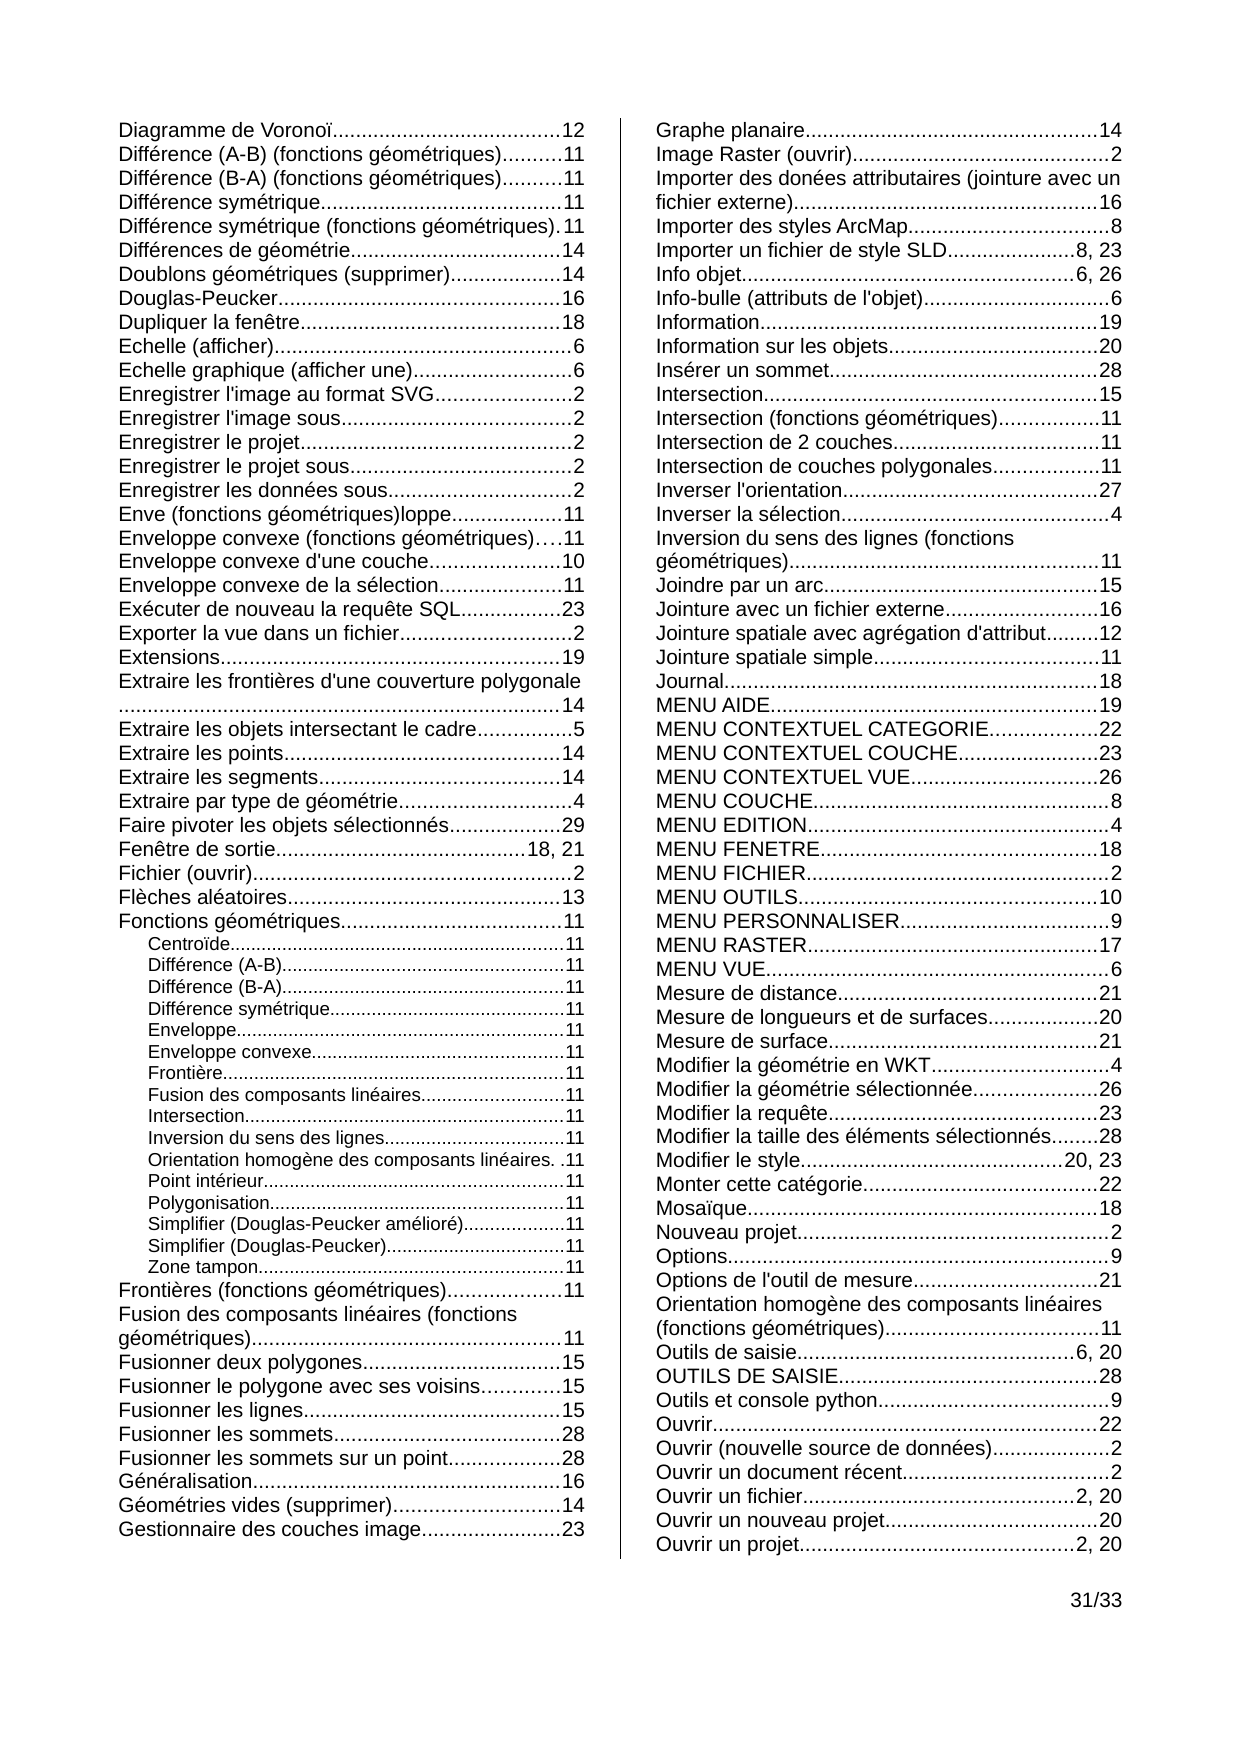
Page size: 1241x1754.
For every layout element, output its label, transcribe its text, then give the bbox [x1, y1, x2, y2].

text Jointure spatiale avec agrégation d'attribut 12 [656, 621, 1122, 645]
text Faire pivoter les objets sélectionnés 29 [118, 813, 585, 837]
text Polygonisation 11 [148, 1191, 585, 1213]
text Modifier la requête 23 [656, 1100, 1122, 1124]
text Dupliquer la fenêtre 18 [118, 310, 585, 334]
text Intersection 15 [656, 382, 1122, 406]
text Enveloppe convexe d'une couche 10 [118, 549, 585, 573]
text Simplifier (Douglas-Peucker) 11 [148, 1234, 585, 1256]
text Ouvrir (nouvelle source de données) 2 [656, 1436, 1122, 1460]
text Intersection 11 [148, 1105, 585, 1127]
text Inverser l'orientation 27 [656, 477, 1122, 501]
text Modifier la géométrie en WKT 4 [656, 1052, 1122, 1076]
text Options 9 [656, 1244, 1122, 1268]
text Inversion du sens des lignes (fonctions géométriques) 11 [656, 525, 1122, 573]
text Extraire les segments 14 [118, 765, 585, 789]
text Echelle (afficher) 6 [118, 334, 585, 358]
text Information 19 [656, 310, 1122, 334]
text Fusionner les sommets sur un point 28 [118, 1445, 585, 1469]
text Extraire les frontières d'une couverture polygonale 14 [118, 669, 585, 717]
text Mosaïque 18 [656, 1196, 1122, 1220]
text Fusionner les lignes 15 [118, 1397, 585, 1421]
text Différence (A-B) 11 [148, 954, 585, 976]
text Enveloppe convexe 11 [148, 1041, 585, 1062]
text Orientation homogène des composants linéaires 11 [148, 1148, 585, 1170]
text Diagramme de Voronoï 12 [118, 118, 585, 142]
text Généralisation 16 [118, 1469, 585, 1493]
text Info-bulle (attributs de l'objet) 6 [656, 286, 1122, 310]
text Orientation homogène des composants linéaires (fonctions géométriques) 11 [656, 1292, 1122, 1340]
text MENU CONTEXTUEL VUE 26 [656, 765, 1122, 789]
text Exécuter de nouveau la requête SQL 23 [118, 597, 585, 621]
text Fusion des composants linéaires (fonctions géométriques) 11 [118, 1302, 585, 1349]
text Importer des donées attributaires (jointure avec un fichier externe) 16 [656, 166, 1122, 214]
text MENU PERSONNALISER 9 [656, 909, 1122, 933]
text Différence (B-A) (fonctions géométriques) 11 [118, 166, 585, 190]
text Extraire par type de géométrie 4 [118, 789, 585, 813]
text Joindre par un arc 15 [656, 573, 1122, 597]
text MENU OUTILS 10 [656, 885, 1122, 909]
text Fusion des composants linéaires 11 [148, 1084, 585, 1105]
text MENU EDITION 4 [656, 813, 1122, 837]
text Mesure de distance 21 [656, 981, 1122, 1004]
text Options de l'outil de mesure 21 [656, 1268, 1122, 1292]
text Ouvrir un nouveau projet 20 [656, 1508, 1122, 1532]
text Zone tampon 11 [148, 1256, 585, 1278]
text Image Raster (ouvrir) 2 [656, 142, 1122, 166]
text Extraire les points 14 [118, 741, 585, 765]
text Géométries vides (supprimer) 14 [118, 1493, 585, 1517]
text Importer des styles ArcMap 8 [656, 214, 1122, 238]
text Différence symétrique (fonctions géométriques) 11 [118, 214, 585, 238]
text Importer un fichier de style SLD 8, 23 [656, 238, 1122, 262]
text Fonctions géométriques 11 [118, 909, 585, 933]
text MENU FICHIER 2 [656, 861, 1122, 885]
text Frontières (fonctions géométriques) 11 [118, 1278, 585, 1302]
text Ouvrir un projet 2, 20 [656, 1532, 1122, 1556]
text Fusionner deux polygones 15 [118, 1349, 585, 1373]
text MENU VUE 6 [656, 957, 1122, 981]
text MENU AIDE 19 [656, 693, 1122, 717]
text Intersection de couches polygonales 11 [656, 453, 1122, 477]
text Enveloppe convexe de la sélection 11 [118, 573, 585, 597]
text Frontière 11 [148, 1062, 585, 1084]
text Ouvrir un document récent 2 [656, 1460, 1122, 1484]
text Enregistrer l'image au format SVG 2 [118, 382, 585, 406]
text MENU CONTEXTUEL COUCHE 23 [656, 741, 1122, 765]
text Centroïde 11 [148, 933, 585, 954]
text Flèches aléatoires 13 [118, 885, 585, 909]
text Différence (B-A) 11 [148, 976, 585, 997]
text MENU COUCHE 8 [656, 789, 1122, 813]
text Outils de saisie 6, 20 [656, 1340, 1122, 1364]
text Enveloppe 11 [148, 1019, 585, 1041]
text Ouvrir 22 [656, 1412, 1122, 1436]
text Enregistrer le projet 2 [118, 429, 585, 453]
text Mesure de longueurs et de surfaces 20 [656, 1004, 1122, 1028]
text Inversion du sens des lignes 11 [148, 1127, 585, 1148]
text MENU FENETRE 18 [656, 837, 1122, 861]
text Fusionner les sommets 28 [118, 1421, 585, 1445]
text Fichier (ouvrir) 2 [118, 861, 585, 885]
text Gestionnaire des couches image 23 [118, 1517, 585, 1541]
text Point intérieur 11 [148, 1170, 585, 1191]
text Fenêtre de sortie 18, 21 [118, 837, 585, 861]
text Exporter la vue dans un fichier 2 [118, 621, 585, 645]
text Doublons géométriques (supprimer) 14 [118, 262, 585, 286]
text Info objet 6, 26 [656, 262, 1122, 286]
text Mesure de surface 21 [656, 1028, 1122, 1052]
text Jointure avec un fichier externe 16 [656, 597, 1122, 621]
text Jointure spatiale simple 11 [656, 645, 1122, 669]
text MENU CONTEXTUEL CATEGORIE 22 [656, 717, 1122, 741]
text Intersection de 2 couches 11 [656, 429, 1122, 453]
text Enregistrer le projet sous 2 [118, 453, 585, 477]
text Information sur les objets 20 [656, 334, 1122, 358]
text Insérer un sommet 28 [656, 358, 1122, 382]
text Douglas-Peucker 16 [118, 286, 585, 310]
text OUTILS DE SAISIE 28 [656, 1364, 1122, 1388]
text Outils et console python 9 [656, 1388, 1122, 1412]
text Monter cette catégorie 22 [656, 1172, 1122, 1196]
text Extensions 19 [118, 645, 585, 669]
text Echelle graphique (afficher une) 6 [118, 358, 585, 382]
text Différences de géométrie 14 [118, 238, 585, 262]
text Modifier la taille des éléments sélectionnés 28 [656, 1124, 1122, 1148]
text Fusionner le polygone avec ses voisins 15 [118, 1373, 585, 1397]
text Intersection (fonctions géométriques) 11 [656, 406, 1122, 429]
text Enregistrer l'image sous 2 [118, 406, 585, 429]
text Modifier le style 20, 23 [656, 1148, 1122, 1172]
text Nouveau projet 2 [656, 1220, 1122, 1244]
text Modifier la géométrie sélectionnée 26 [656, 1076, 1122, 1100]
text Inverser la sélection 4 [656, 501, 1122, 525]
text Graphe planaire 14 [656, 118, 1122, 142]
text Différence symétrique 11 [118, 190, 585, 214]
text Enve (fonctions géométriques)loppe 11 [118, 501, 585, 525]
text Différence symétrique 11 [148, 997, 585, 1019]
text Enveloppe convexe (fonctions géométriques) 11 [118, 525, 585, 549]
text MENU RASTER 17 [656, 933, 1122, 957]
text Simplifier (Douglas-Peucker amélioré) 11 [148, 1213, 585, 1234]
text Journal 18 [656, 669, 1122, 693]
text Enregistrer les données sous 2 [118, 477, 585, 501]
text Extraire les objets intersectant le cadre 5 [118, 717, 585, 741]
text Différence (A-B) (fonctions géométriques) 11 [118, 142, 585, 166]
text Ouvrir un fichier 2, 20 [656, 1484, 1122, 1508]
